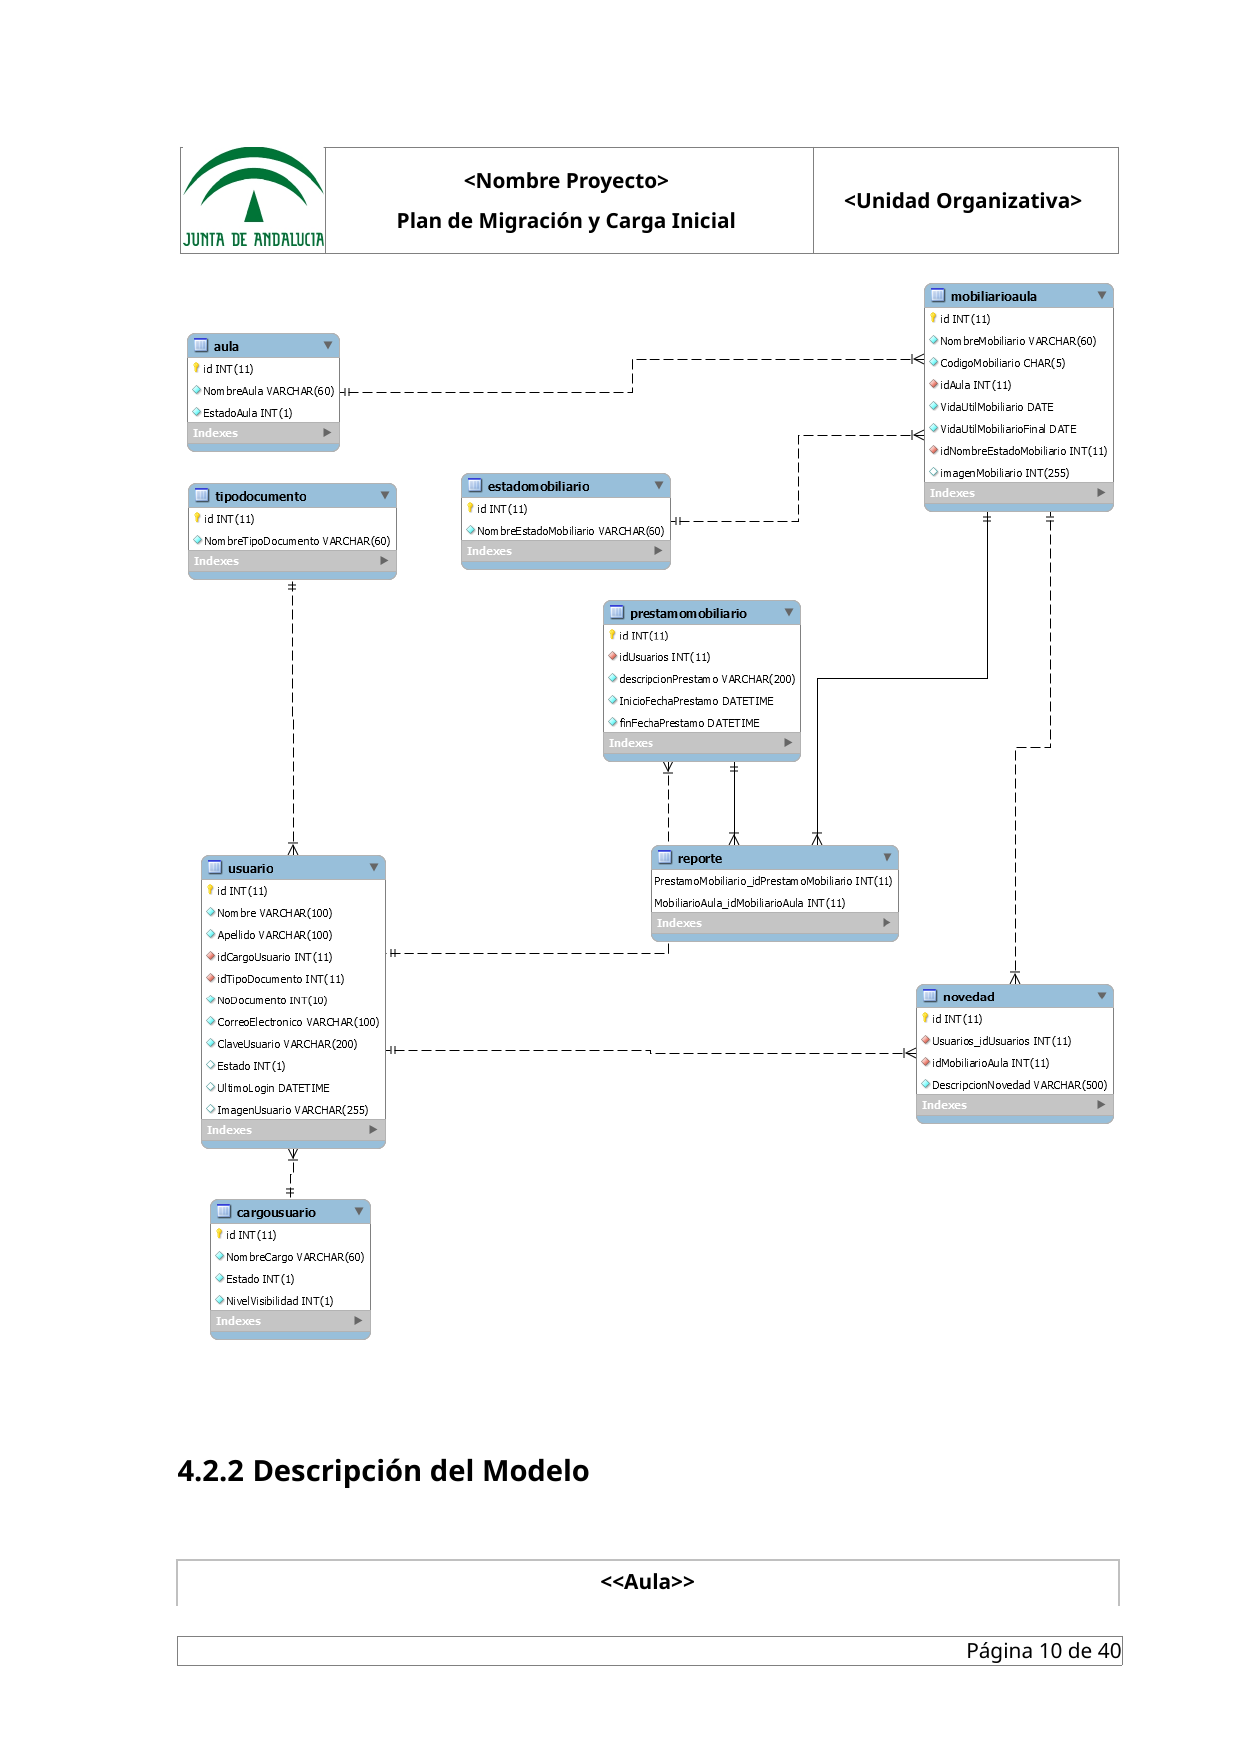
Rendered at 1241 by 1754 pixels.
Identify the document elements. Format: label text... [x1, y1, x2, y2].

table_header <<Aula>> [178, 1561, 1118, 1606]
subtitle Descripción del Modelo [177, 1450, 1122, 1490]
